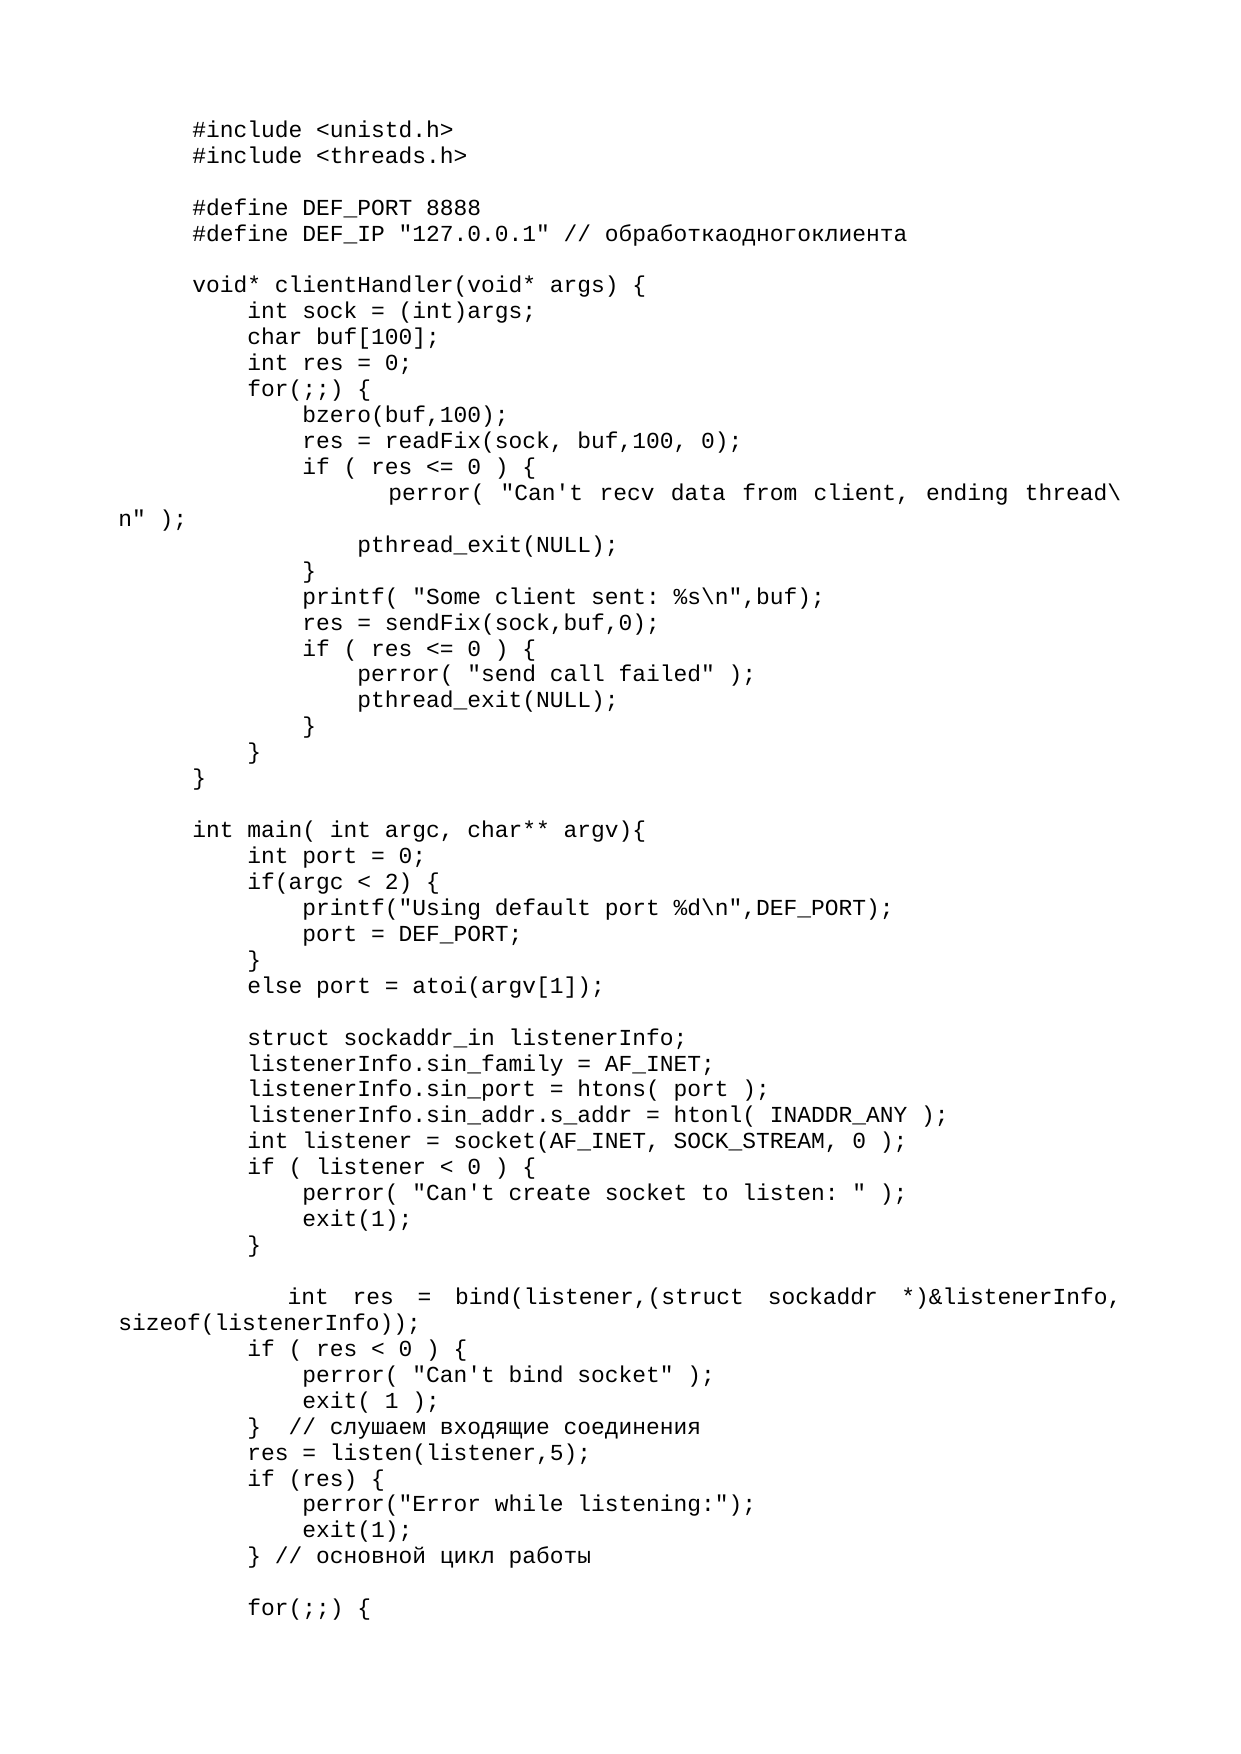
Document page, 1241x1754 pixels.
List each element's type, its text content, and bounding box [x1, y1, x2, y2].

text res = readFix(sock, buf,100, 0); [118, 429, 1122, 455]
text listenerInfo.sin_addr.s_addr = htonl( INADDR_ANY ); [118, 1104, 1122, 1130]
text int sock = (int)args; [118, 300, 1122, 326]
text perror( "send call failed" ); [118, 663, 1122, 689]
text exit( 1 ); [118, 1389, 1122, 1415]
text exit(1); [118, 1207, 1122, 1233]
text int res = bind(listener,(struct sockaddr *)&listenerInfo, sizeof(listenerInfo)); [118, 1285, 1122, 1337]
text if (res) { [118, 1467, 1122, 1493]
text printf( "Some client sent: %s\n",buf); [118, 585, 1122, 611]
text printf("Using default port %d\n",DEF_PORT); [118, 896, 1122, 922]
text perror( "Can't bind socket" ); [118, 1363, 1122, 1389]
text int res = 0; [118, 352, 1122, 377]
text #include <unistd.h> [118, 118, 1122, 144]
text bzero(buf,100); [118, 403, 1122, 429]
text } // основной цикл работы [118, 1545, 1122, 1571]
text #define DEF_PORT 8888 [118, 196, 1122, 222]
text pthread_exit(NULL); [118, 689, 1122, 715]
text for(;;) { [118, 377, 1122, 403]
text #define DEF_IP "127.0.0.1" // обработкаодногоклиента [118, 222, 1122, 248]
text } [118, 948, 1122, 974]
text } [118, 1233, 1122, 1259]
text int port = 0; [118, 844, 1122, 870]
text listenerInfo.sin_port = htons( port ); [118, 1078, 1122, 1104]
text if ( res <= 0 ) { [118, 455, 1122, 481]
text perror( "Can't recv data from client, ending thread\n" ); [118, 481, 1122, 533]
text int main( int argc, char** argv){ [118, 818, 1122, 844]
text for(;;) { [118, 1597, 1122, 1622]
text #include <threads.h> [118, 144, 1122, 170]
text if(argc < 2) { [118, 870, 1122, 896]
text char buf[100]; [118, 326, 1122, 352]
text perror( "Can't create socket to listen: " ); [118, 1182, 1122, 1207]
text if ( listener < 0 ) { [118, 1156, 1122, 1182]
text } [118, 767, 1122, 792]
text listenerInfo.sin_family = AF_INET; [118, 1052, 1122, 1078]
text else port = atoi(argv[1]); [118, 974, 1122, 1000]
text port = DEF_PORT; [118, 922, 1122, 948]
text res = listen(listener,5); [118, 1441, 1122, 1467]
text if ( res <= 0 ) { [118, 637, 1122, 663]
text pthread_exit(NULL); [118, 533, 1122, 559]
text void* clientHandler(void* args) { [118, 274, 1122, 300]
text struct sockaddr_in listenerInfo; [118, 1026, 1122, 1052]
text perror("Error while listening:"); [118, 1493, 1122, 1519]
text res = sendFix(sock,buf,0); [118, 611, 1122, 637]
text if ( res < 0 ) { [118, 1337, 1122, 1363]
text int listener = socket(AF_INET, SOCK_STREAM, 0 ); [118, 1130, 1122, 1156]
text exit(1); [118, 1519, 1122, 1545]
text } [118, 715, 1122, 741]
text } [118, 741, 1122, 767]
text } [118, 559, 1122, 585]
text } // слушаем входящие соединения [118, 1415, 1122, 1441]
